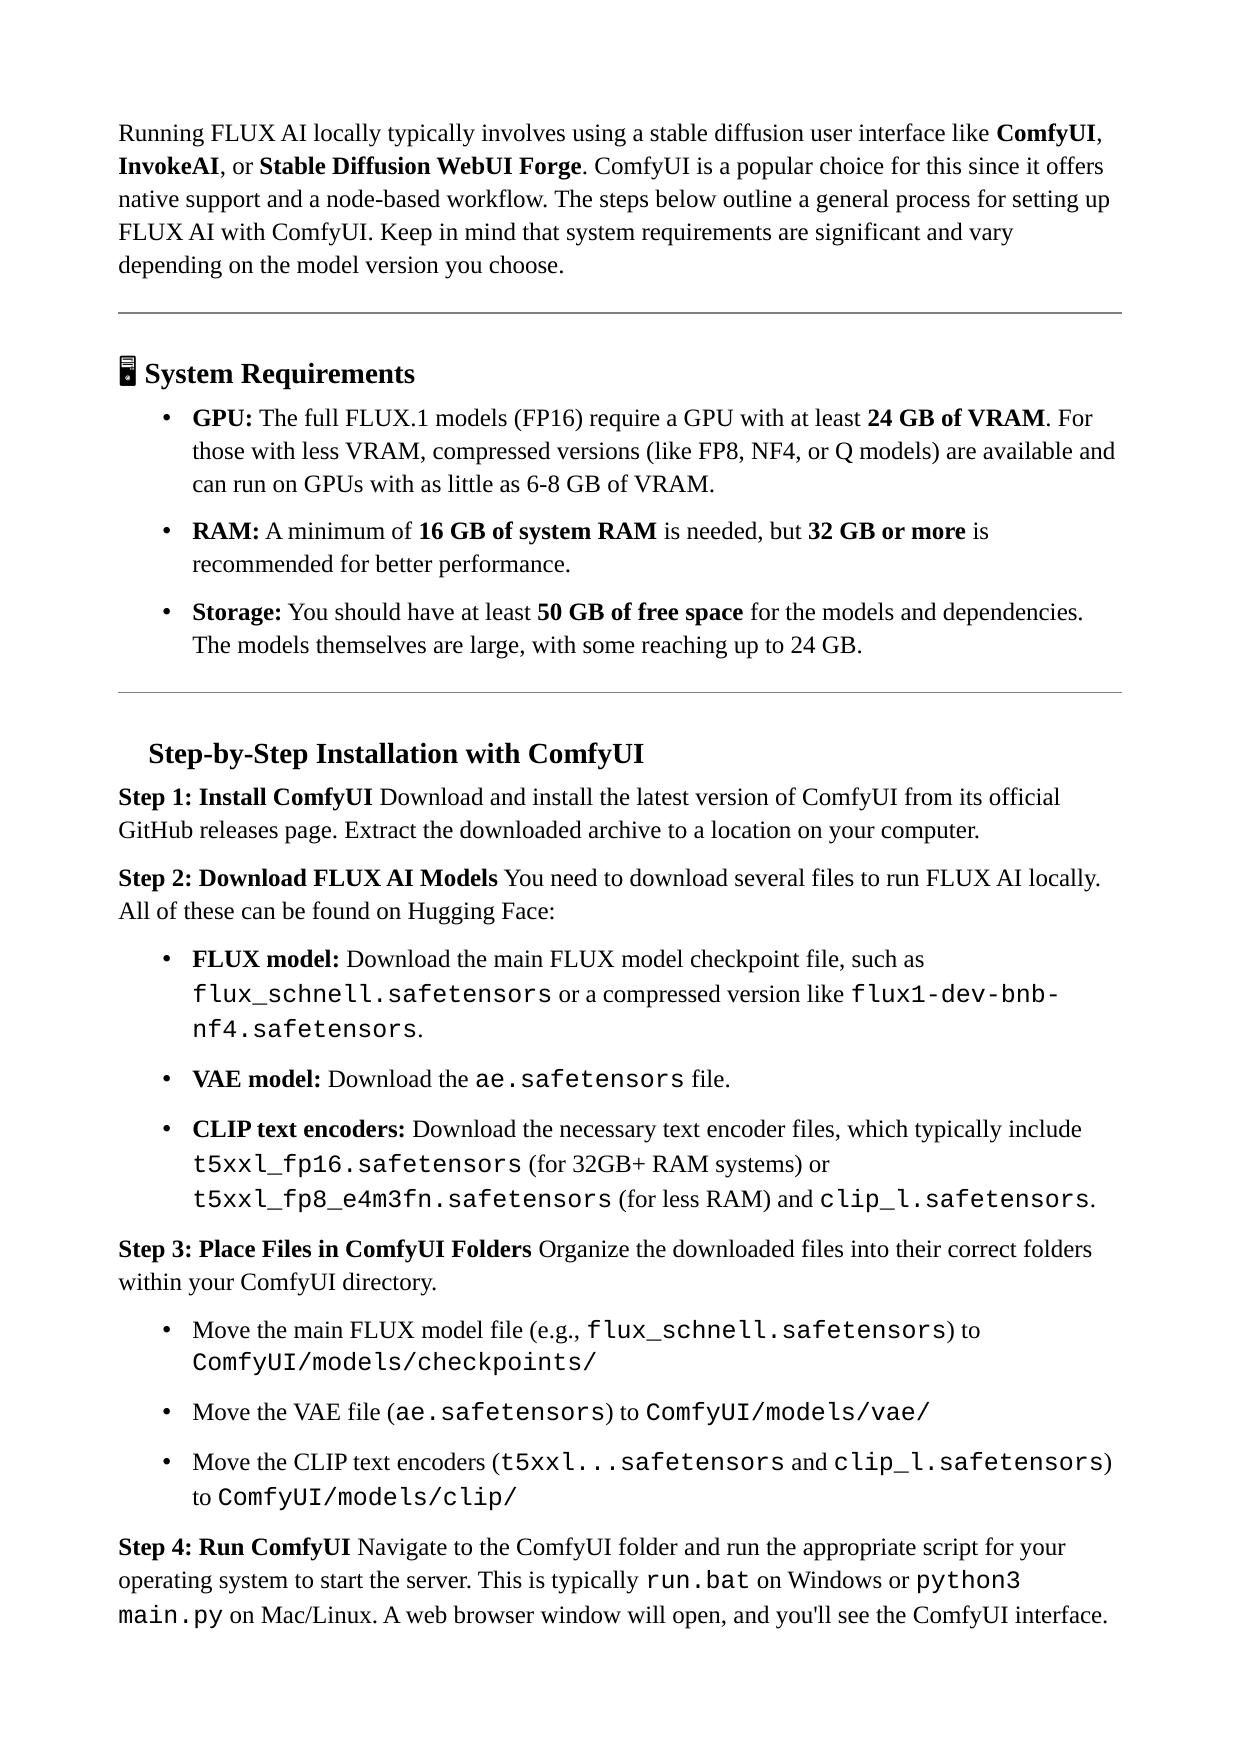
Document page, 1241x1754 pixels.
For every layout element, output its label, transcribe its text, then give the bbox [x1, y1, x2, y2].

list Move the CLIP text encoders (t5xxl...safetensors and clip_l.safetensors) to ComfyUI/models/clip/ [162, 1447, 1122, 1513]
list FLUX model: Download the main FLUX model checkpoint file, such as flux_schnell.safetensors or a compressed version like flux1-dev-bnb-nf4.safetensors. [162, 944, 1122, 1045]
list Storage: You should have at least 50 GB of free space for the models and dependencies. The models themselves are large, with some reaching up to 24 GB. [162, 597, 1122, 659]
list Move the main FLUX model file (e.g., flux_schnell.safetensors) to ComfyUI/models/checkpoints/ [162, 1315, 1122, 1378]
text Step 2: Download FLUX AI Models You need to download several files to run FLUX AI locally. All of these can be found on Hugging Face: [118, 863, 1122, 925]
list RAM: A minimum of 16 GB of system RAM is needed, but 32 GB or more is recommended for better performance. [162, 516, 1122, 578]
text Step 1: Install ComfyUI Download and install the latest version of ComfyUI from its official GitHub releases page. Extract the downloaded archive to a location on your computer. [118, 782, 1122, 844]
list CLIP text encoders: Download the necessary text encoder files, which typically include t5xxl_fp16.safetensors (for 32GB+ RAM systems) or t5xxl_fp8_e4m3fn.safetensors (for less RAM) and clip_l.safetensors. [162, 1114, 1122, 1215]
subtitle 🔧 Step-by-Step Installation with ComfyUI [118, 736, 1122, 770]
list VAE model: Download the ae.safetensors file. [162, 1064, 1122, 1095]
text Step 4: Run ComfyUI Navigate to the ComfyUI folder and run the appropriate script for your operating system to start the server. This is typically run.bat on Windows or python3 main.py on Mac/Linux. A web browser window will open, and you'll see the ComfyUI interface. [118, 1532, 1122, 1631]
list Move the VAE file (ae.safetensors) to ComfyUI/models/vae/ [162, 1397, 1122, 1428]
subtitle 🖥️ System Requirements [118, 357, 1122, 390]
text Running FLUX AI locally typically involves using a stable diffusion user interface like ComfyUI, InvokeAI, or Stable Diffusion WebUI Forge. ComfyUI is a popular choice for this since it offers native support and a node-based workflow. The steps below outline a general process for setting up FLUX AI with ComfyUI. Keep in mind that system requirements are significant and vary depending on the model version you choose. [118, 118, 1122, 279]
list GPU: The full FLUX.1 models (FP16) require a GPU with at least 24 GB of VRAM. For those with less VRAM, compressed versions (like FP8, NF4, or Q models) are available and can run on GPUs with as little as 6-8 GB of VRAM. [162, 403, 1122, 497]
text Step 3: Place Files in ComfyUI Folders Organize the downloaded files into their correct folders within your ComfyUI directory. [118, 1234, 1122, 1296]
